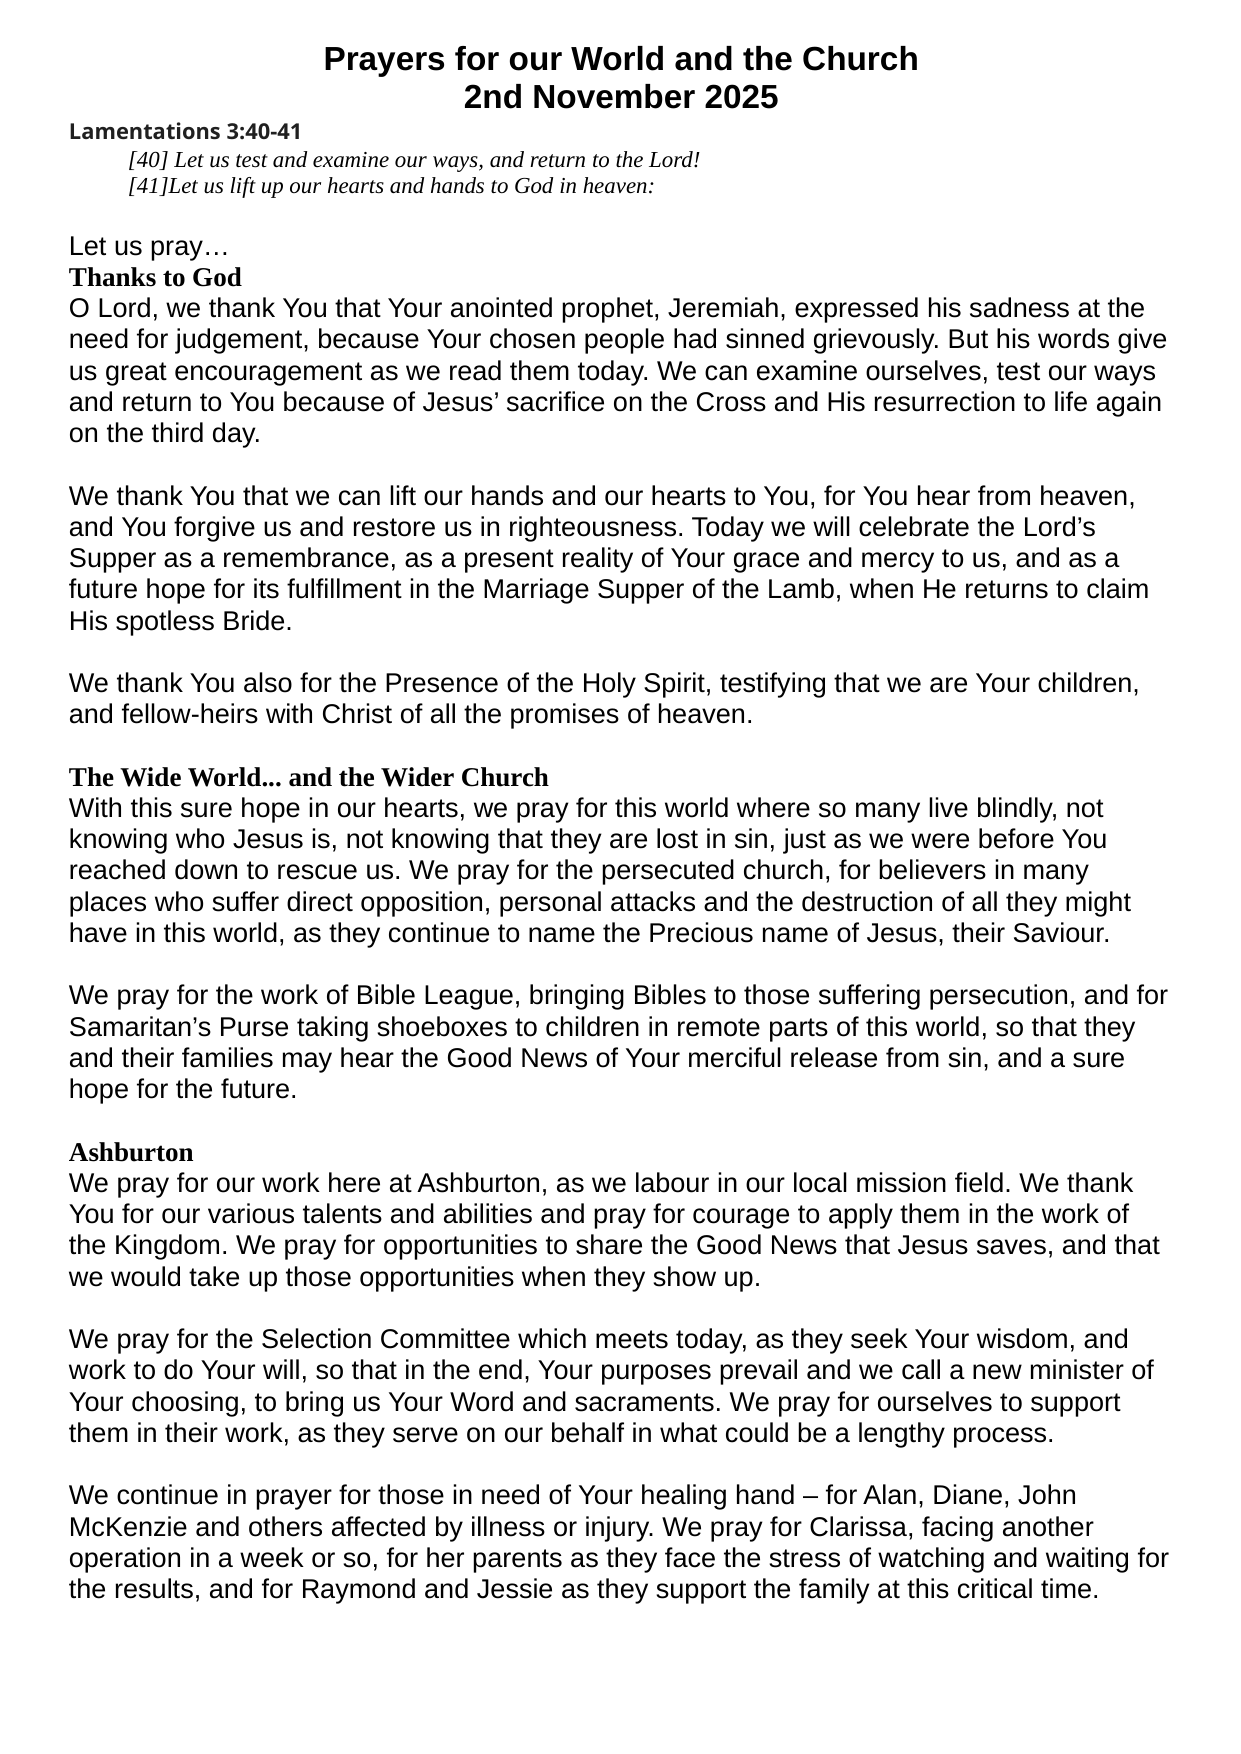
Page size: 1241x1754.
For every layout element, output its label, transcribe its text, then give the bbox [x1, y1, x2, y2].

text We pray for the Selection Committee which meets today, as they seek Your wisdom, and work to do Your will, so that in the end, Your purposes prevail and we call a new minister of Your choosing, to bring us Your Word and sacraments. We pray for ourselves to support them in their work, as they serve on our behalf in what could be a lengthy process. [69, 1323, 1173, 1448]
text [41]Let us lift up our hearts and hands to God in heaven: [128, 172, 1173, 198]
text We pray for our work here at Ashburton, as we labour in our local mission field. We thank You for our various talents and abilities and pray for courage to apply them in the work of the Kingdom. We pray for opportunities to share the Good News that Jesus saves, and that we would take up those opportunities when they show up. [69, 1167, 1173, 1292]
text O Lord, we thank You that Your anointed prophet, Jeremiah, expressed his sadness at the need for judgement, because Your chosen people had sinned grievously. But his words give us great encouragement as we read them today. We can examine ourselves, test our ways and return to You because of Jesus’ sacrifice on the Cross and His resurrection to life again on the third day. [69, 292, 1173, 448]
text With this sure hope in our hearts, we pray for this world where so many live blindly, not knowing who Jesus is, not knowing that they are lost in sin, just as we were before You reached down to rescue us. We pray for the persecuted church, for believers in many places who suffer direct opposition, personal attacks and the destruction of all they might have in this world, as they continue to name the Precious name of Jesus, their Saviour. [69, 792, 1173, 948]
text Ashburton [69, 1136, 1173, 1167]
text Lamentations 3:40-41 [69, 116, 1173, 146]
text Thanks to God [69, 261, 1173, 292]
text 2nd November 2025 [69, 77, 1173, 116]
text We continue in prayer for those in need of Your healing hand – for Alan, Diane, John McKenzie and others affected by illness or injury. We pray for Clarissa, facing another operation in a week or so, for her parents as they face the stress of watching and waiting for the results, and for Raymond and Jessie as they support the family at this critical time. [69, 1479, 1173, 1604]
text Prayers for our World and the Church [69, 39, 1173, 77]
text The Wide World... and the Wider Church [69, 761, 1173, 792]
text We thank You also for the Presence of the Holy Spirit, testifying that we are Your children, and fellow-heirs with Christ of all the promises of heaven. [69, 667, 1173, 729]
text Let us pray… [69, 229, 1173, 261]
text We thank You that we can lift our hands and our hearts to You, for You hear from heaven, and You forgive us and restore us in righteousness. Today we will celebrate the Lord’s Supper as a remembrance, as a present reality of Your grace and mercy to us, and as a future hope for its fulfillment in the Marriage Supper of the Lamb, when He returns to claim His spotless Bride. [69, 479, 1173, 636]
text We pray for the work of Bible League, bringing Bibles to those suffering persecution, and for Samaritan’s Purse taking shoeboxes to children in remote parts of this world, so that they and their families may hear the Good News of Your merciful release from sin, and a sure hope for the future. [69, 979, 1173, 1104]
text [40] Let us test and examine our ways, and return to the Lord! [128, 146, 1173, 172]
